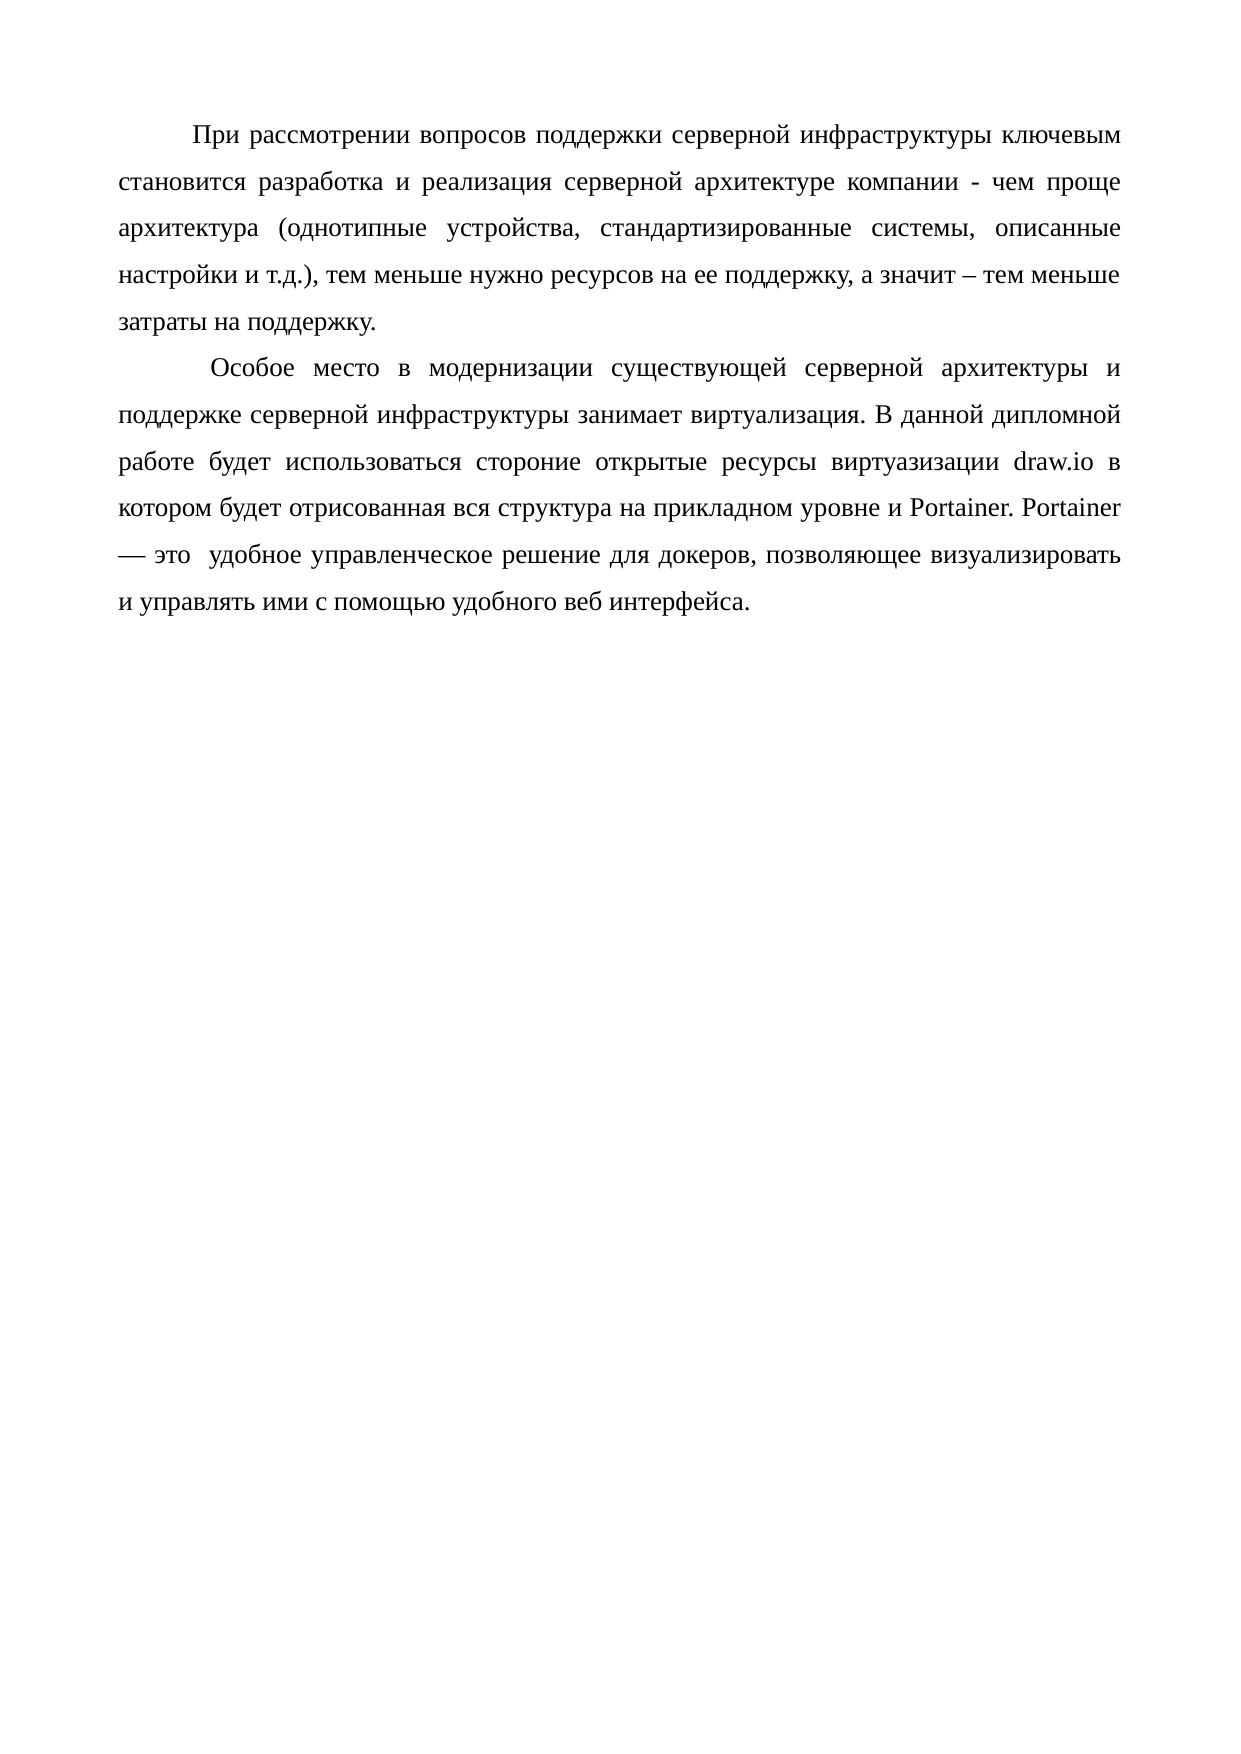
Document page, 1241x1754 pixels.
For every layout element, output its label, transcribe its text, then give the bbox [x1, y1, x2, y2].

text Особое место в модернизации существующей серверной архитектуры и поддержке серверной инфраструктуры занимает виртуализация. В данной дипломной работе будет использоваться стороние открытые ресурсы виртуазизации draw.io в котором будет отрисованная вся структура на прикладном уровне и Portainer. Portainer — это удобное управленческое решение для докеров, позволяющее визуализировать и управлять ими с помощью удобного веб интерфейса. [118, 351, 1122, 616]
text При рассмотрении вопросов поддержки серверной инфраструктуры ключевым становится разработка и реализация серверной архитектуре компании - чем проще архитектура (однотипные устройства, стандартизированные системы, описанные настройки и т.д.), тем меньше нужно ресурсов на ее поддержку, а значит – тем меньше затраты на поддержку. [118, 118, 1122, 336]
